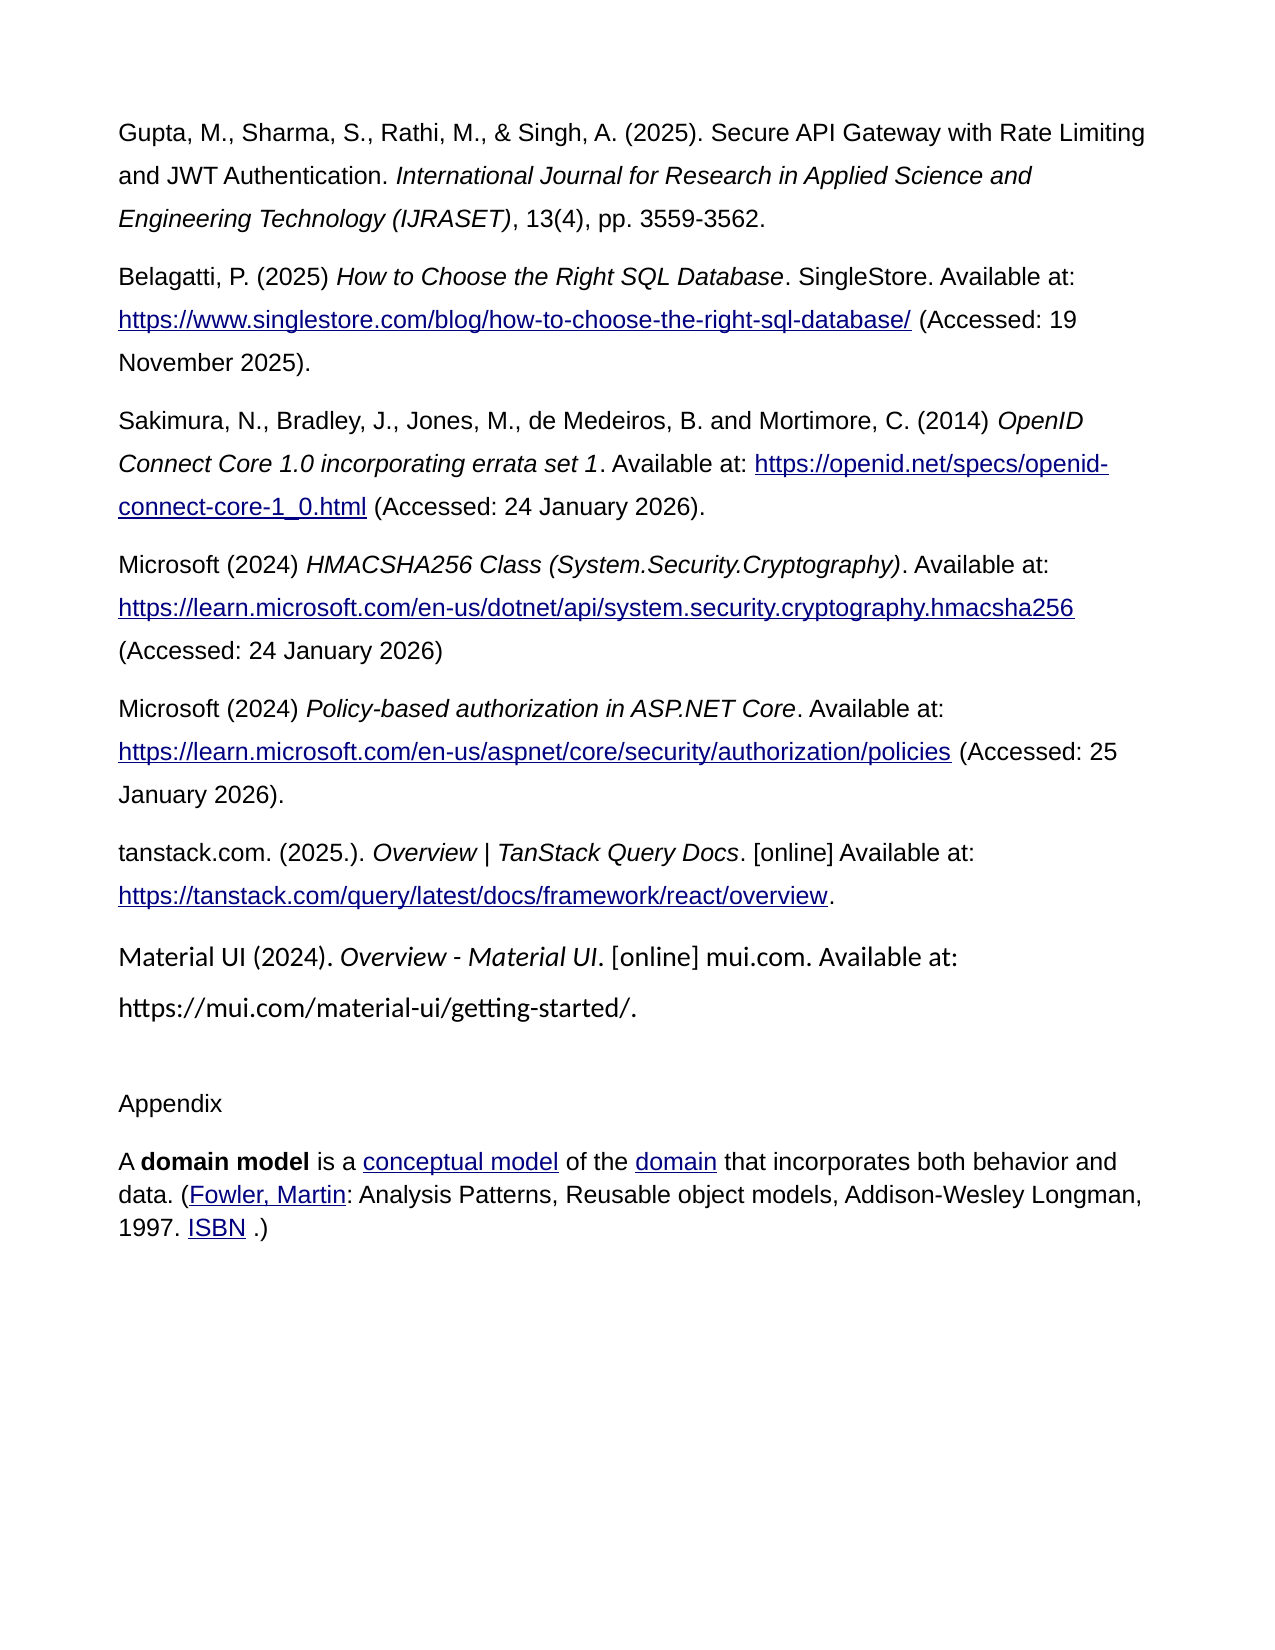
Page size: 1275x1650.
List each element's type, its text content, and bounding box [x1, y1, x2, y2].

text Microsoft (2024) Policy-based authorization in ASP.NET Core. Available at: https://learn.microsoft.com/en-us/aspnet/core/security/authorization/policies (Accessed: 25 January 2026). [118, 694, 1157, 809]
text Gupta, M., Sharma, S., Rathi, M., & Singh, A. (2025). Secure API Gateway with Rate Limiting and JWT Authentication. International Journal for Research in Applied Science and Engineering Technology (IJRASET), 13(4), pp. 3559-3562. [118, 118, 1157, 233]
text Microsoft (2024) HMACSHA256 Class (System.Security.Cryptography). Available at: https://learn.microsoft.com/en-us/dotnet/api/system.security.cryptography.hmacsha256 (Accessed: 24 January 2026) [118, 550, 1157, 665]
text Material UI (2024). Overview - Material UI. [online] mui.com. Available at: https://mui.com/material-ui/getting-started/. [118, 939, 1157, 1025]
text Appendix [118, 1089, 1157, 1118]
text tanstack.com. (2025.). Overview | TanStack Query Docs. [online] Available at: https://tanstack.com/query/latest/docs/framework/react/overview. [118, 838, 1157, 910]
text Sakimura, N., Bradley, J., Jones, M., de Medeiros, B. and Mortimore, C. (2014) OpenID Connect Core 1.0 incorporating errata set 1. Available at: https://openid.net/specs/openid-connect-core-1_0.html (Accessed: 24 January 2026). [118, 406, 1157, 521]
text Belagatti, P. (2025) How to Choose the Right SQL Database. SingleStore. Available at: https://www.singlestore.com/blog/how-to-choose-the-right-sql-database/ (Accessed: 19 November 2025). [118, 262, 1157, 377]
text ‌ [118, 1042, 1157, 1071]
text A domain model is a conceptual model of the domain that incorporates both behavior and data. (Fowler, Martin: Analysis Patterns, Reusable object models, Addison-Wesley Longman, 1997. ISBN .) [118, 1147, 1157, 1242]
